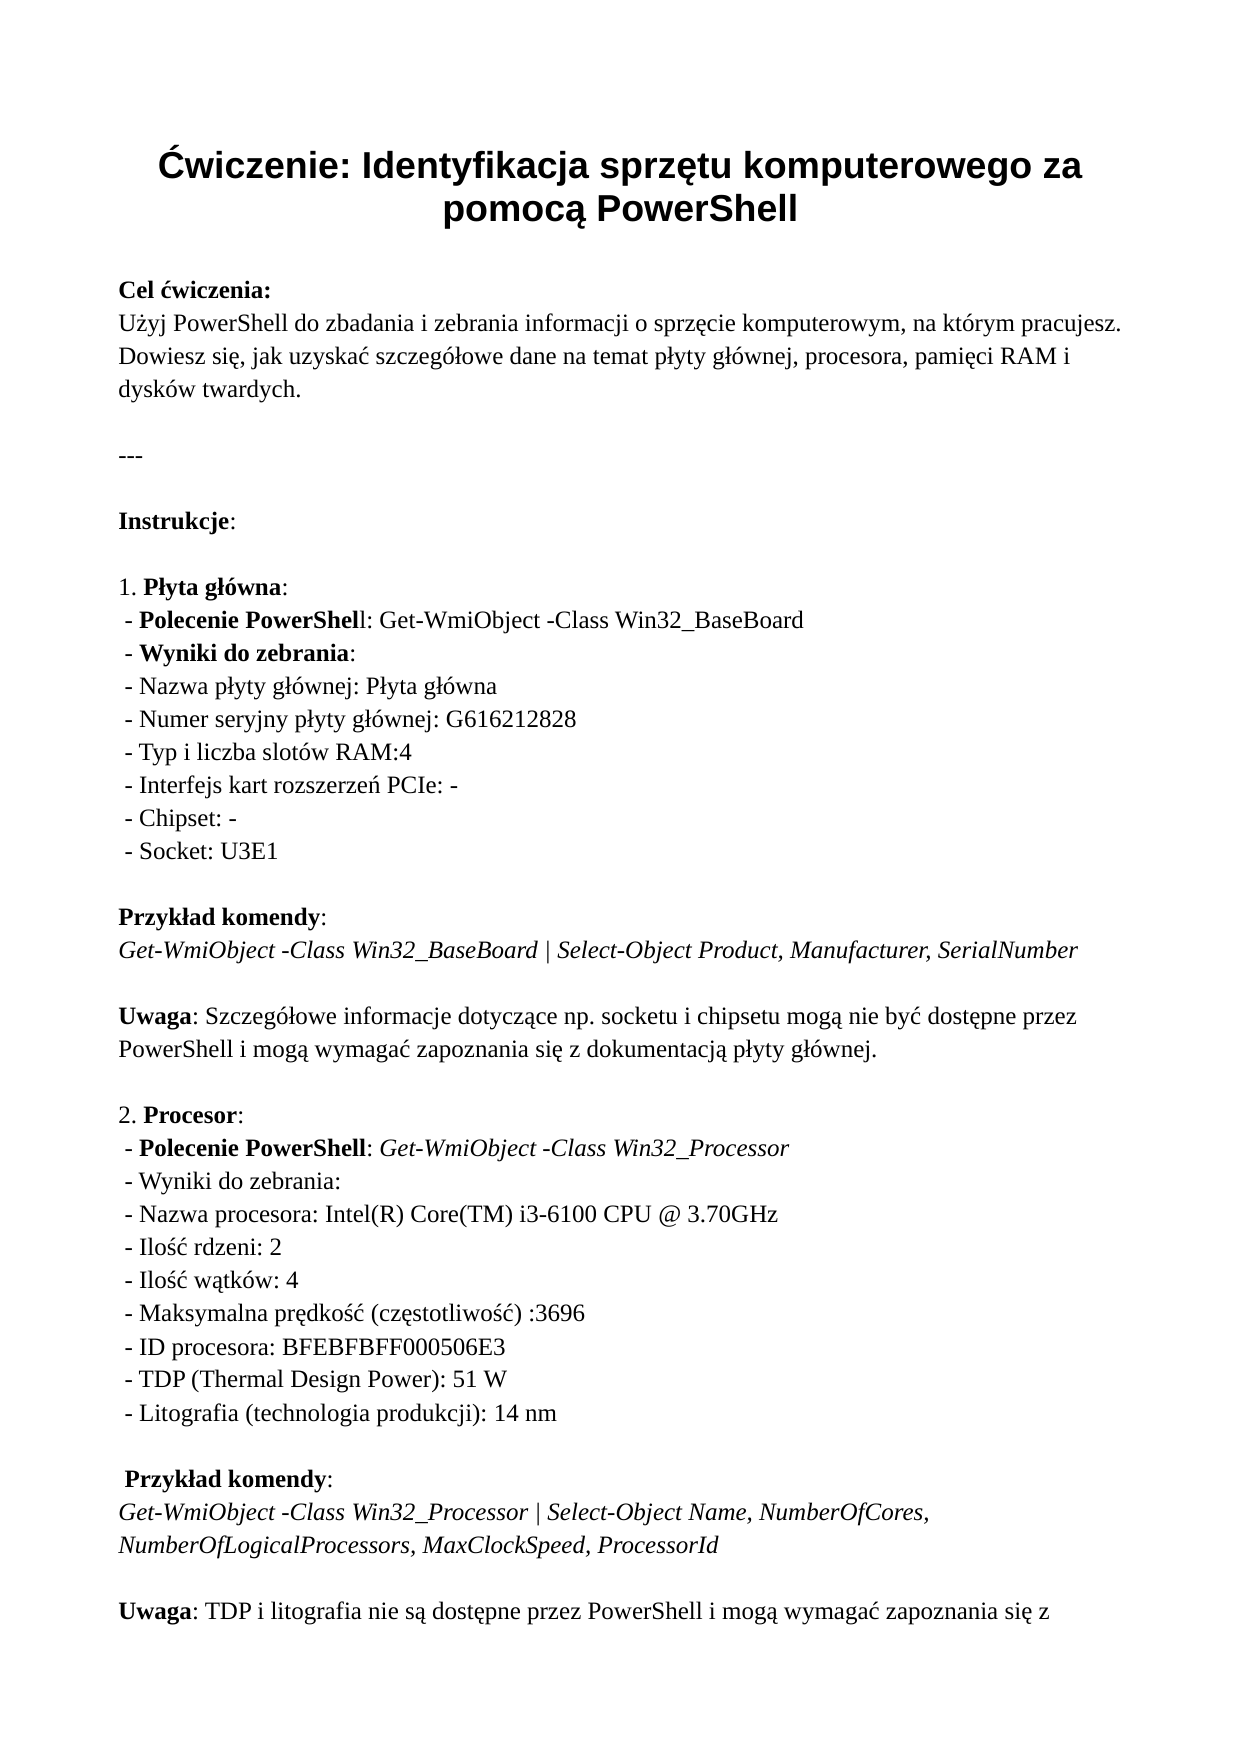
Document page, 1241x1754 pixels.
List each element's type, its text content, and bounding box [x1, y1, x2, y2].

subtitle Ćwiczenie: Identyfikacja sprzętu komputerowego za pomocą PowerShell [118, 143, 1122, 229]
text Cel ćwiczenia: Użyj PowerShell do zbadania i zebrania informacji o sprzęcie komputerowym, na którym pracujesz. Dowiesz się, jak uzyskać szczegółowe dane na temat płyty głównej, procesora, pamięci RAM i dysków twardych. --- Instrukcje: 1. Płyta główna: - Polecenie PowerShell: Get-WmiObject -Class Win32_BaseBoard - Wyniki do zebrania: - Nazwa płyty głównej: Płyta główna - Numer seryjny płyty głównej: G616212828 - Typ i liczba slotów RAM:4 - Interfejs kart rozszerzeń PCIe: - - Chipset: - - Socket: U3E1 Przykład komendy: Get-WmiObject -Class Win32_BaseBoard | Select-Object Product, Manufacturer, SerialNumber Uwaga: Szczegółowe informacje dotyczące np. socketu i chipsetu mogą nie być dostępne przez PowerShell i mogą wymagać zapoznania się z dokumentacją płyty głównej. 2. Procesor: - Polecenie PowerShell: Get-WmiObject -Class Win32_Processor - Wyniki do zebrania: - Nazwa procesora: Intel(R) Core(TM) i3-6100 CPU @ 3.70GHz - Ilość rdzeni: 2 - Ilość wątków: 4 - Maksymalna prędkość (częstotliwość) :3696 - ID procesora: BFEBFBFF000506E3 - TDP (Thermal Design Power): 51 W - Litografia (technologia produkcji): 14 nm Przykład komendy: Get-WmiObject -Class Win32_Processor | Select-Object Name, NumberOfCores, NumberOfLogicalProcessors, MaxClockSpeed, ProcessorId Uwaga: TDP i litografia nie są dostępne przez PowerShell i mogą wymagać zapoznania się z [118, 242, 1122, 1624]
